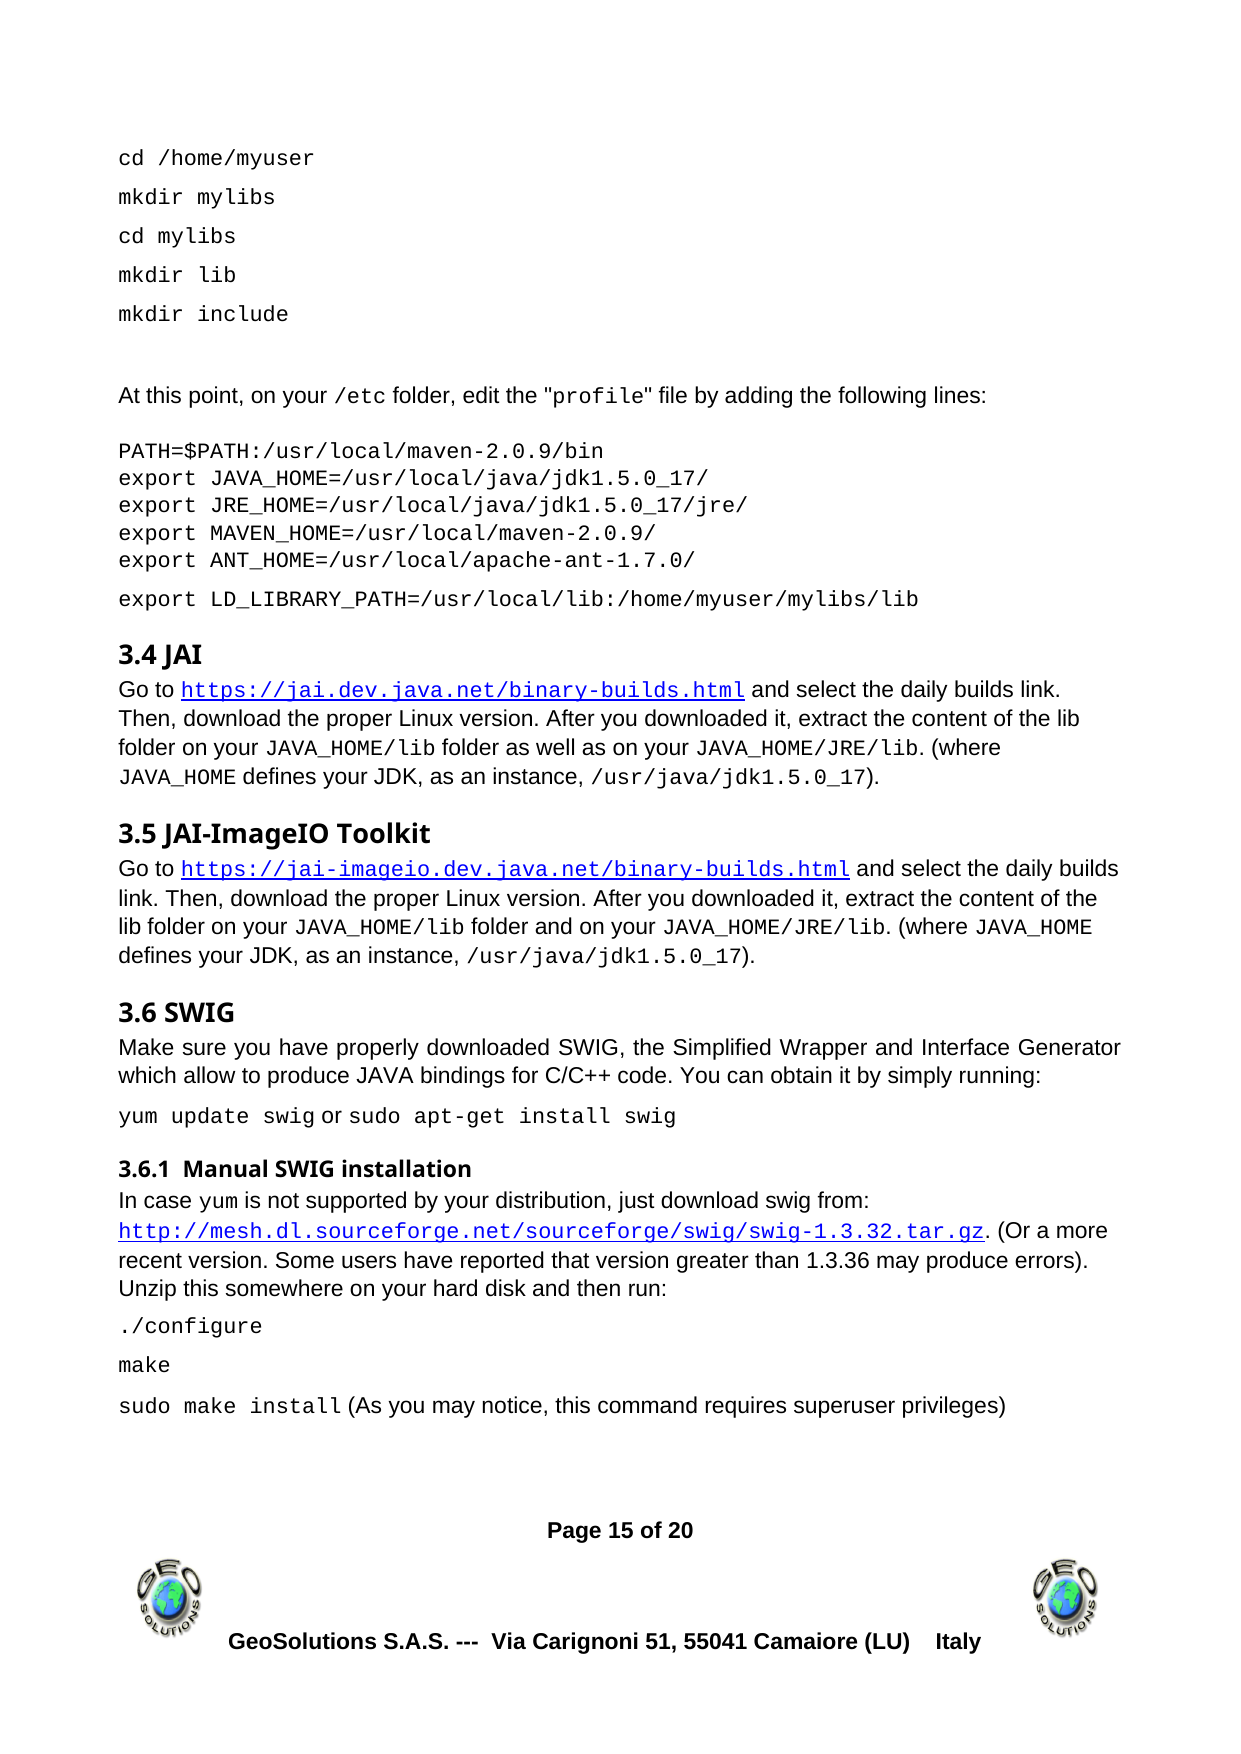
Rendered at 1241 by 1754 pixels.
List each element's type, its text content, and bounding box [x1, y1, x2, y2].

text Go to https://jai-imageio.dev.java.net/binary-builds.html and select the daily builds link. Then, download the proper Linux version. After you downloaded it, extract the content of the lib folder on your JAVA_HOME/lib folder and on your JAVA_HOME/JRE/lib. (where JAVA_HOME defines your JDK, as an instance, /usr/java/jdk1.5.0_17). [118, 855, 1122, 970]
text cd mylibs [118, 226, 1122, 250]
text mkdir include [118, 303, 1122, 328]
subtitle Manual SWIG installation [118, 1153, 1122, 1184]
text Go to https://jai.dev.java.net/binary-builds.html and select the daily builds link. Then, download the proper Linux version. After you downloaded it, extract the content of the lib folder on your JAVA_HOME/lib folder as well as on your JAVA_HOME/JRE/lib. (where JAVA_HOME defines your JDK, as an instance, /usr/java/jdk1.5.0_17). [118, 676, 1122, 791]
subtitle SWIG [118, 994, 1122, 1031]
subtitle JAI-ImageIO Toolkit [118, 815, 1122, 852]
subtitle JAI [118, 636, 1122, 673]
text cd /home/myuser [118, 148, 1122, 172]
text mkdir lib [118, 264, 1122, 289]
picture [1030, 1552, 1101, 1641]
text At this point, on your /etc folder, edit the "profile" file by adding the following lines: PATH=$PATH:/usr/local/maven-2.0.9/bin export JAVA_HOME=/usr/local/java/jdk1.5.0_17/ export JRE_HOME=/usr/local/java/jdk1.5.0_17/jre/ export MAVEN_HOME=/usr/local/maven-2.0.9/ export ANT_HOME=/usr/local/apache-ant-1.7.0/ [118, 382, 1122, 574]
picture [134, 1552, 205, 1641]
text sudo make install (As you may notice, this command requires superuser privileges) [118, 1393, 1122, 1421]
text yum update swig or sudo apt-get install swig [118, 1102, 1122, 1130]
text Make sure you have properly downloaded SWIG, the Simplified Wrapper and Interface Generator which allow to produce JAVA bindings for C/C++ code. You can obtain it by simply running: [118, 1034, 1122, 1088]
text ./configure [118, 1315, 1122, 1340]
text make [118, 1354, 1122, 1379]
text export LD_LIBRARY_PATH=/usr/local/lib:/home/myuser/mylibs/lib [118, 588, 1122, 613]
text In case yum is not supported by your distribution, just download swig from: http://mesh.dl.sourceforge.net/sourceforge/swig/swig-1.3.32.tar.gz. (Or a more recent version. Some users have reported that version greater than 1.3.36 may produce errors). Unzip this somewhere on your hard disk and then run: [118, 1188, 1122, 1301]
text mkdir mylibs [118, 187, 1122, 211]
